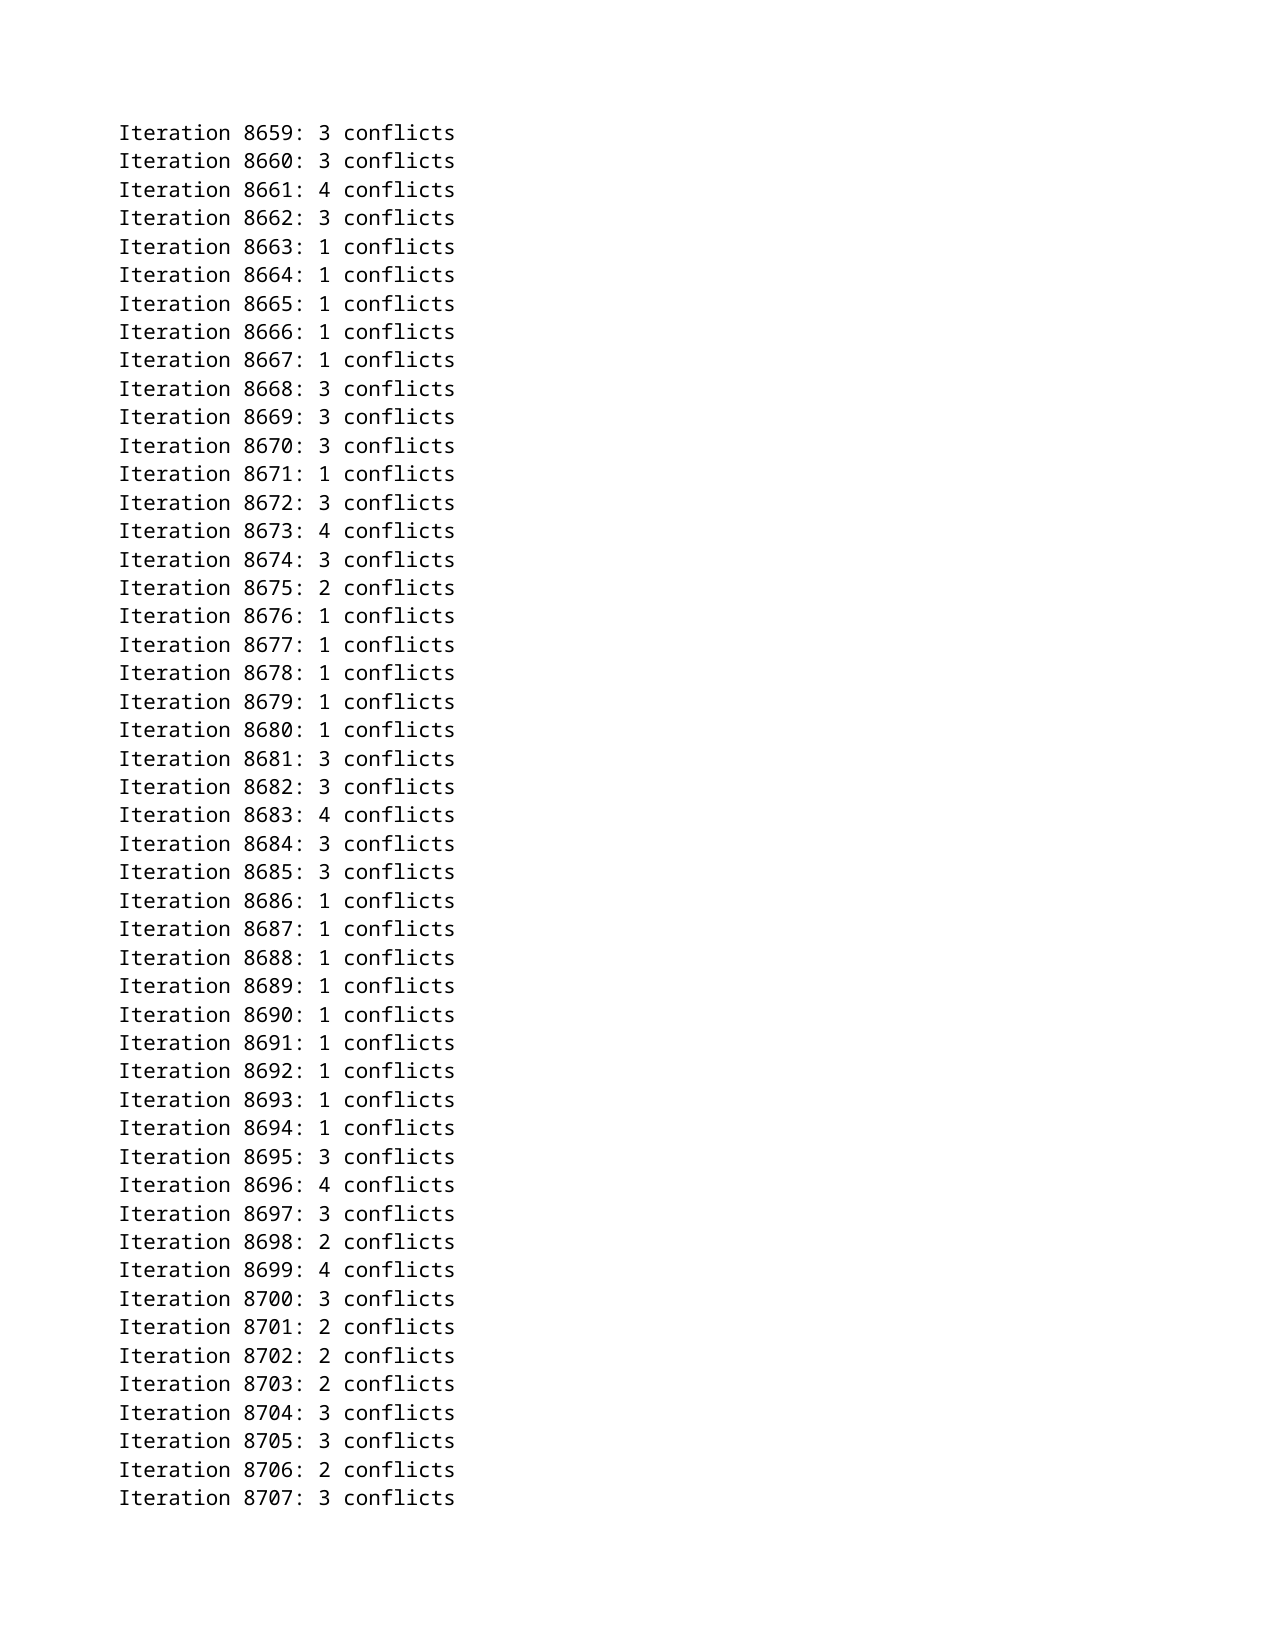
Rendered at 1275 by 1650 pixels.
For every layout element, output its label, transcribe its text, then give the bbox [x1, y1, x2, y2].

text Iteration 8665: 1 conflicts [118, 289, 1157, 317]
text Iteration 8707: 3 conflicts [118, 1483, 1157, 1512]
text Iteration 8660: 3 conflicts [118, 147, 1157, 175]
text Iteration 8677: 1 conflicts [118, 630, 1157, 658]
text Iteration 8666: 1 conflicts [118, 317, 1157, 346]
text Iteration 8701: 2 conflicts [118, 1312, 1157, 1341]
text Iteration 8670: 3 conflicts [118, 431, 1157, 459]
text Iteration 8678: 1 conflicts [118, 658, 1157, 687]
text Iteration 8691: 1 conflicts [118, 1028, 1157, 1057]
text Iteration 8683: 4 conflicts [118, 801, 1157, 829]
text Iteration 8686: 1 conflicts [118, 886, 1157, 914]
text Iteration 8685: 3 conflicts [118, 857, 1157, 886]
text Iteration 8668: 3 conflicts [118, 374, 1157, 402]
text Iteration 8687: 1 conflicts [118, 914, 1157, 943]
text Iteration 8690: 1 conflicts [118, 1000, 1157, 1028]
text Iteration 8684: 3 conflicts [118, 829, 1157, 857]
text Iteration 8688: 1 conflicts [118, 943, 1157, 971]
text Iteration 8704: 3 conflicts [118, 1398, 1157, 1426]
text Iteration 8673: 4 conflicts [118, 516, 1157, 545]
text Iteration 8692: 1 conflicts [118, 1057, 1157, 1085]
text Iteration 8680: 1 conflicts [118, 715, 1157, 744]
text Iteration 8705: 3 conflicts [118, 1426, 1157, 1455]
text Iteration 8671: 1 conflicts [118, 459, 1157, 488]
text Iteration 8695: 3 conflicts [118, 1142, 1157, 1170]
text Iteration 8699: 4 conflicts [118, 1256, 1157, 1284]
text Iteration 8676: 1 conflicts [118, 602, 1157, 630]
text Iteration 8700: 3 conflicts [118, 1284, 1157, 1312]
text Iteration 8664: 1 conflicts [118, 260, 1157, 289]
text Iteration 8669: 3 conflicts [118, 402, 1157, 431]
text Iteration 8663: 1 conflicts [118, 232, 1157, 260]
text Iteration 8696: 4 conflicts [118, 1170, 1157, 1199]
text Iteration 8697: 3 conflicts [118, 1199, 1157, 1227]
text Iteration 8667: 1 conflicts [118, 346, 1157, 374]
text Iteration 8681: 3 conflicts [118, 744, 1157, 772]
text Iteration 8703: 2 conflicts [118, 1369, 1157, 1398]
text Iteration 8675: 2 conflicts [118, 573, 1157, 602]
text Iteration 8682: 3 conflicts [118, 772, 1157, 801]
text Iteration 8693: 1 conflicts [118, 1085, 1157, 1113]
text Iteration 8694: 1 conflicts [118, 1113, 1157, 1142]
text Iteration 8689: 1 conflicts [118, 971, 1157, 1000]
text Iteration 8702: 2 conflicts [118, 1341, 1157, 1369]
text Iteration 8706: 2 conflicts [118, 1455, 1157, 1483]
text Iteration 8659: 3 conflicts [118, 118, 1157, 147]
text Iteration 8698: 2 conflicts [118, 1227, 1157, 1256]
text Iteration 8661: 4 conflicts [118, 175, 1157, 203]
text Iteration 8672: 3 conflicts [118, 488, 1157, 516]
text Iteration 8679: 1 conflicts [118, 687, 1157, 715]
text Iteration 8674: 3 conflicts [118, 545, 1157, 573]
text Iteration 8662: 3 conflicts [118, 203, 1157, 232]
